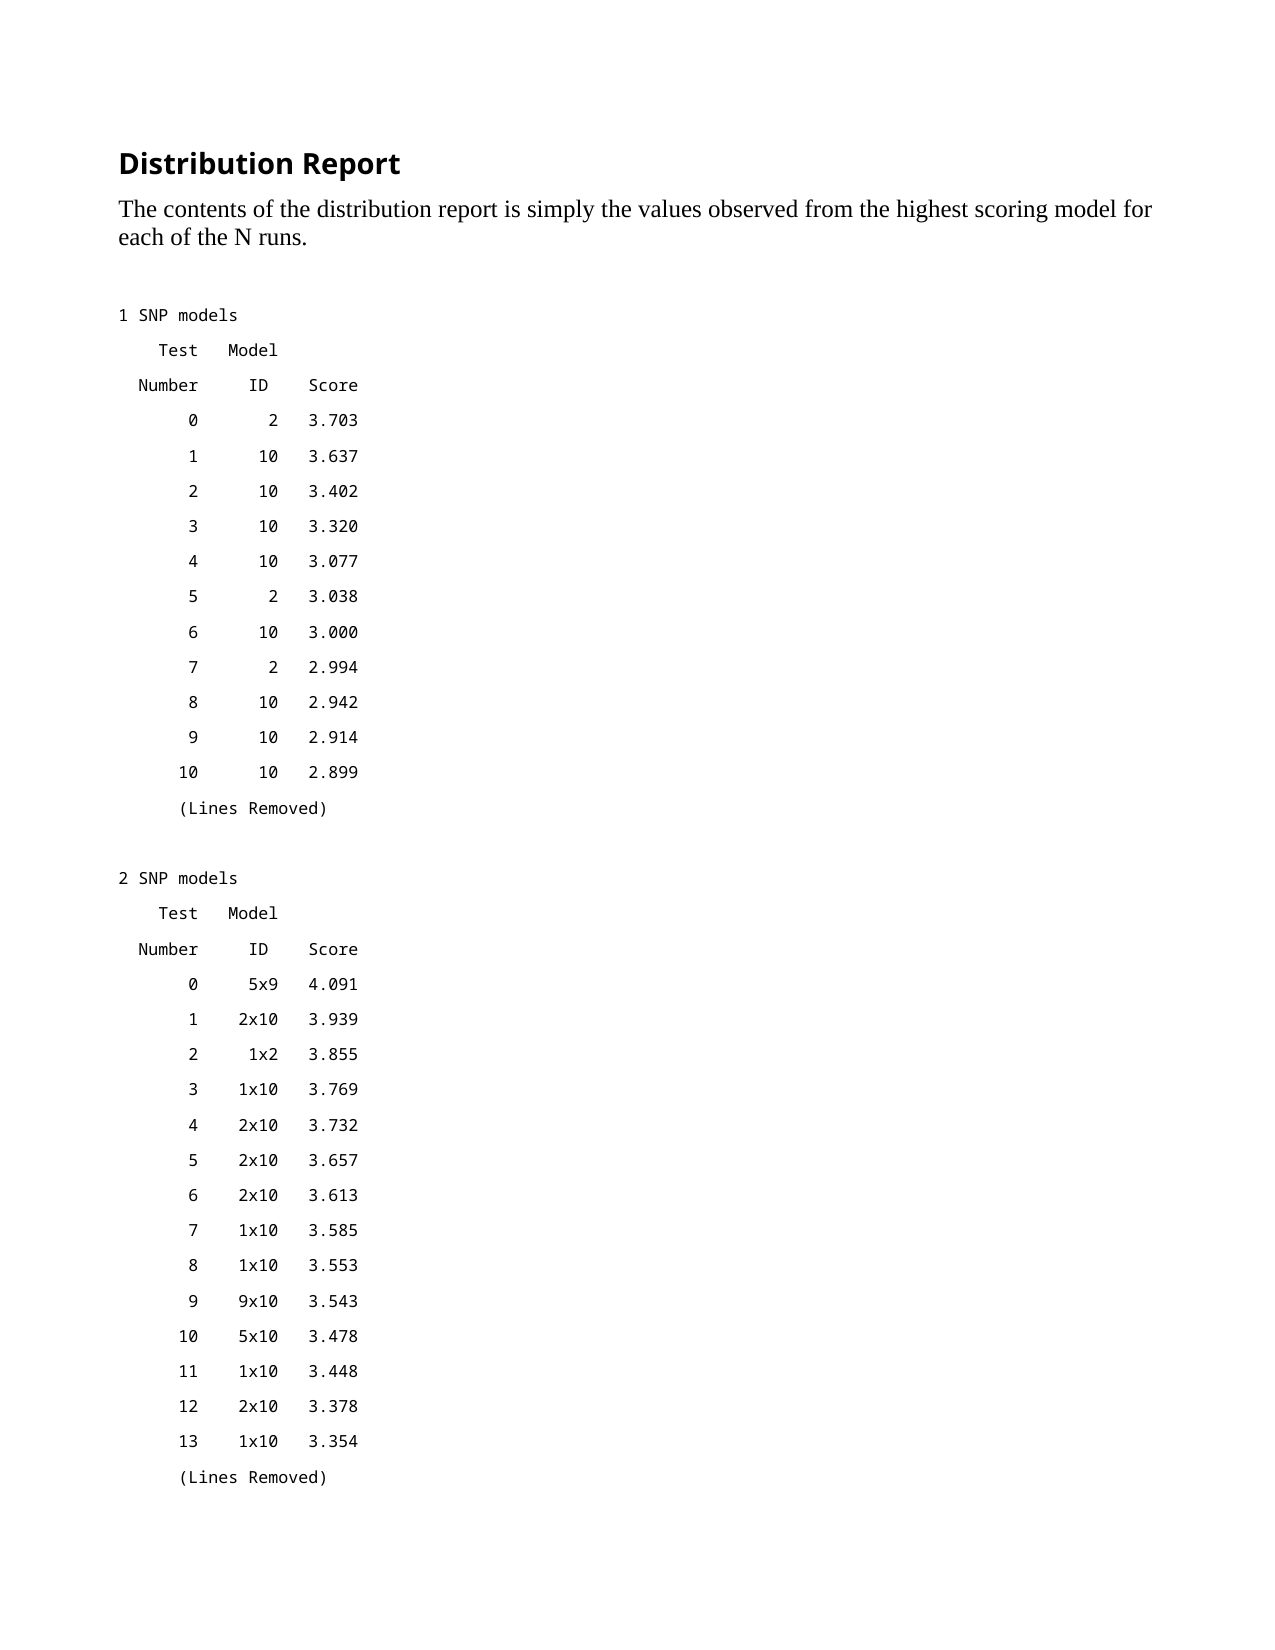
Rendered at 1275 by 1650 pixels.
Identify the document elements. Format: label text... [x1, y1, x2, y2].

text 2 10 3.402 [118, 479, 1157, 502]
text Number ID Score [118, 937, 1157, 960]
text The contents of the distribution report is simply the values observed from the highest scoring model for each of the N runs. [118, 195, 1157, 251]
text 7 1x10 3.585 [118, 1219, 1157, 1242]
text 13 1x10 3.354 [118, 1430, 1157, 1453]
text 1 2x10 3.939 [118, 1008, 1157, 1030]
text 9 9x10 3.543 [118, 1289, 1157, 1312]
text Test Model [118, 902, 1157, 925]
subtitle Distribution Report [118, 143, 1157, 183]
text 9 10 2.914 [118, 726, 1157, 749]
text 6 2x10 3.613 [118, 1184, 1157, 1206]
text 6 10 3.000 [118, 620, 1157, 643]
text 3 1x10 3.769 [118, 1078, 1157, 1101]
text 1 10 3.637 [118, 444, 1157, 467]
text 7 2 2.994 [118, 656, 1157, 678]
text 4 10 3.077 [118, 550, 1157, 573]
text 0 5x9 4.091 [118, 972, 1157, 995]
text 8 1x10 3.553 [118, 1254, 1157, 1277]
text 0 2 3.703 [118, 409, 1157, 432]
text 10 10 2.899 [118, 761, 1157, 784]
text 1 SNP models [118, 303, 1157, 326]
text 8 10 2.942 [118, 691, 1157, 713]
text (Lines Removed) [118, 796, 1157, 819]
text 4 2x10 3.732 [118, 1113, 1157, 1136]
text 12 2x10 3.378 [118, 1395, 1157, 1418]
text 5 2x10 3.657 [118, 1148, 1157, 1171]
text 10 5x10 3.478 [118, 1324, 1157, 1347]
text 11 1x10 3.448 [118, 1360, 1157, 1382]
text Number ID Score [118, 374, 1157, 397]
text 2 SNP models [118, 867, 1157, 889]
text 5 2 3.038 [118, 585, 1157, 608]
text Test Model [118, 339, 1157, 361]
text 3 10 3.320 [118, 515, 1157, 537]
text 2 1x2 3.855 [118, 1043, 1157, 1066]
text (Lines Removed) [118, 1465, 1157, 1488]
